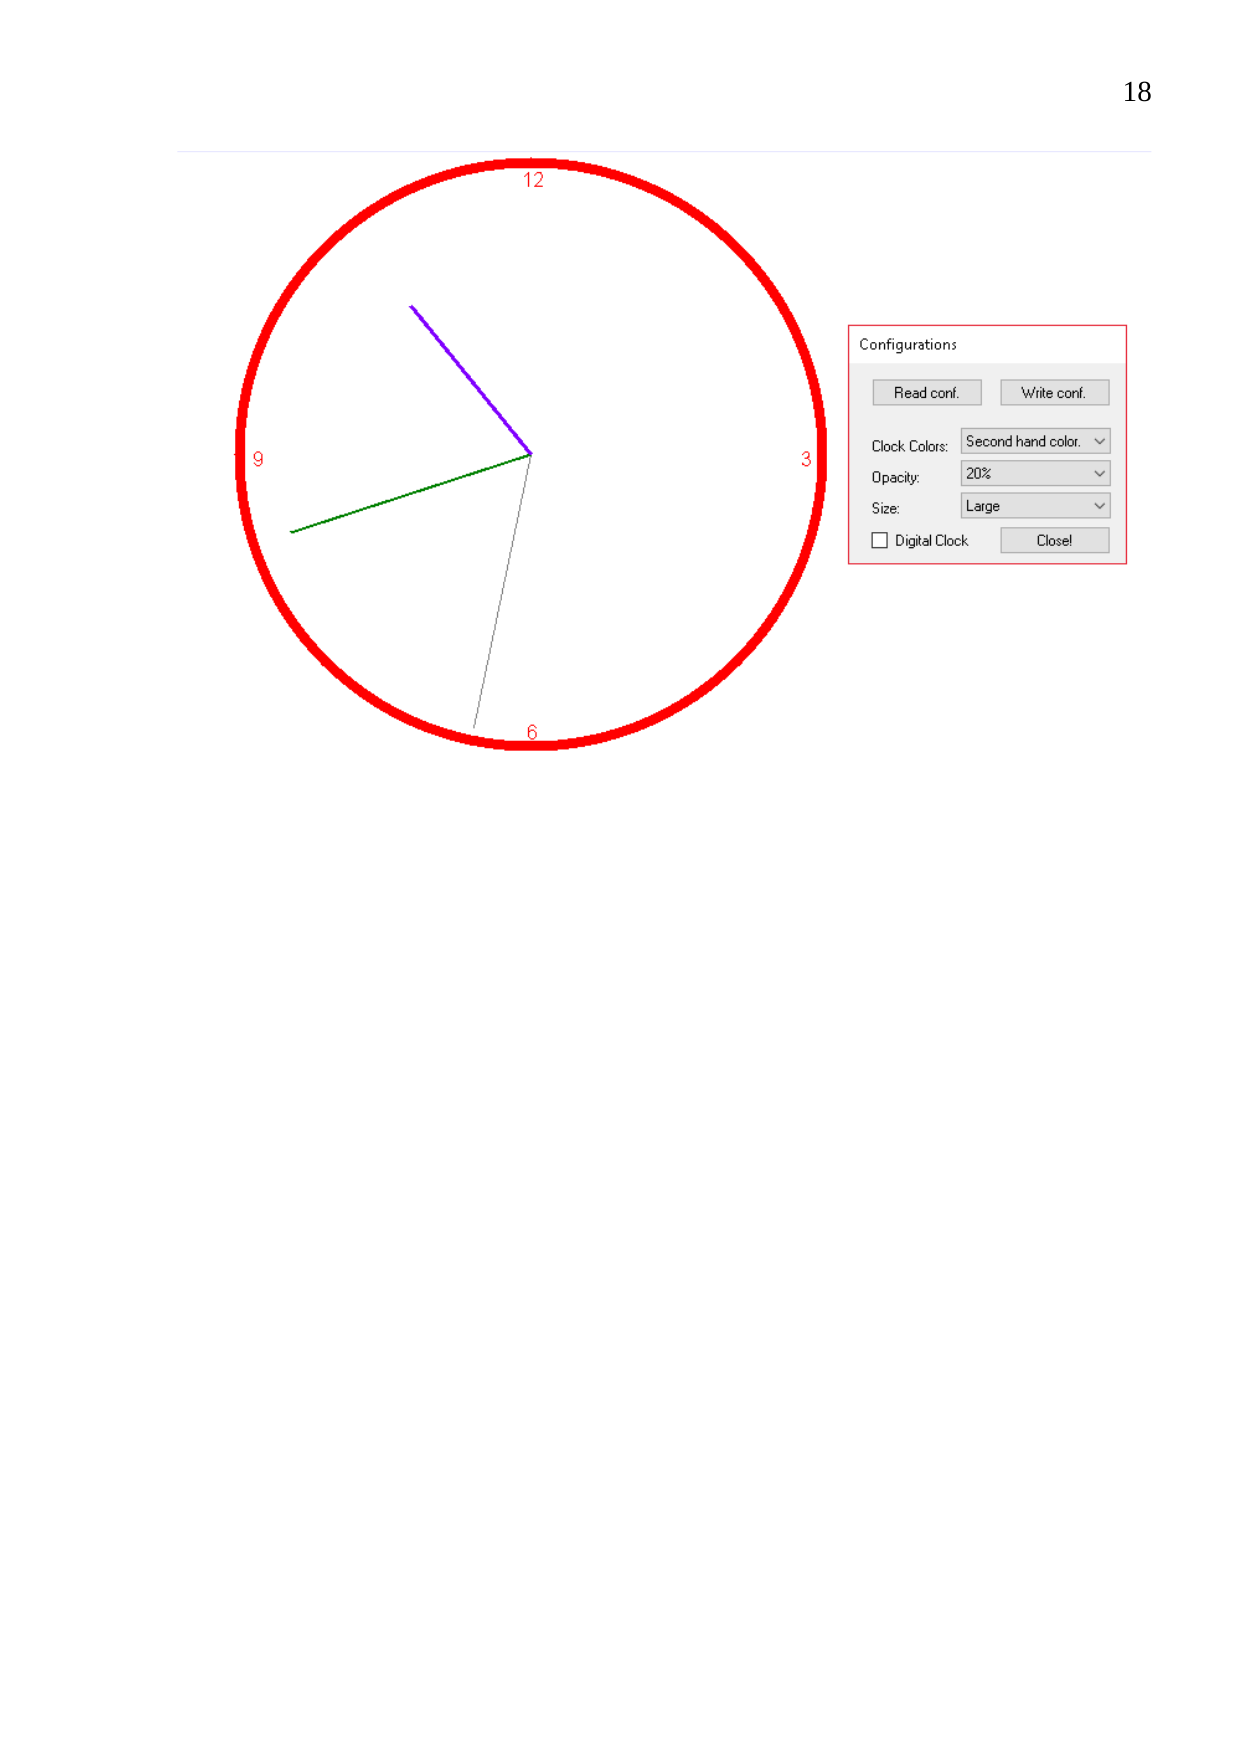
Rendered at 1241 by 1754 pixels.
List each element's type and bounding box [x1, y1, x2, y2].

picture [177, 151, 1152, 762]
